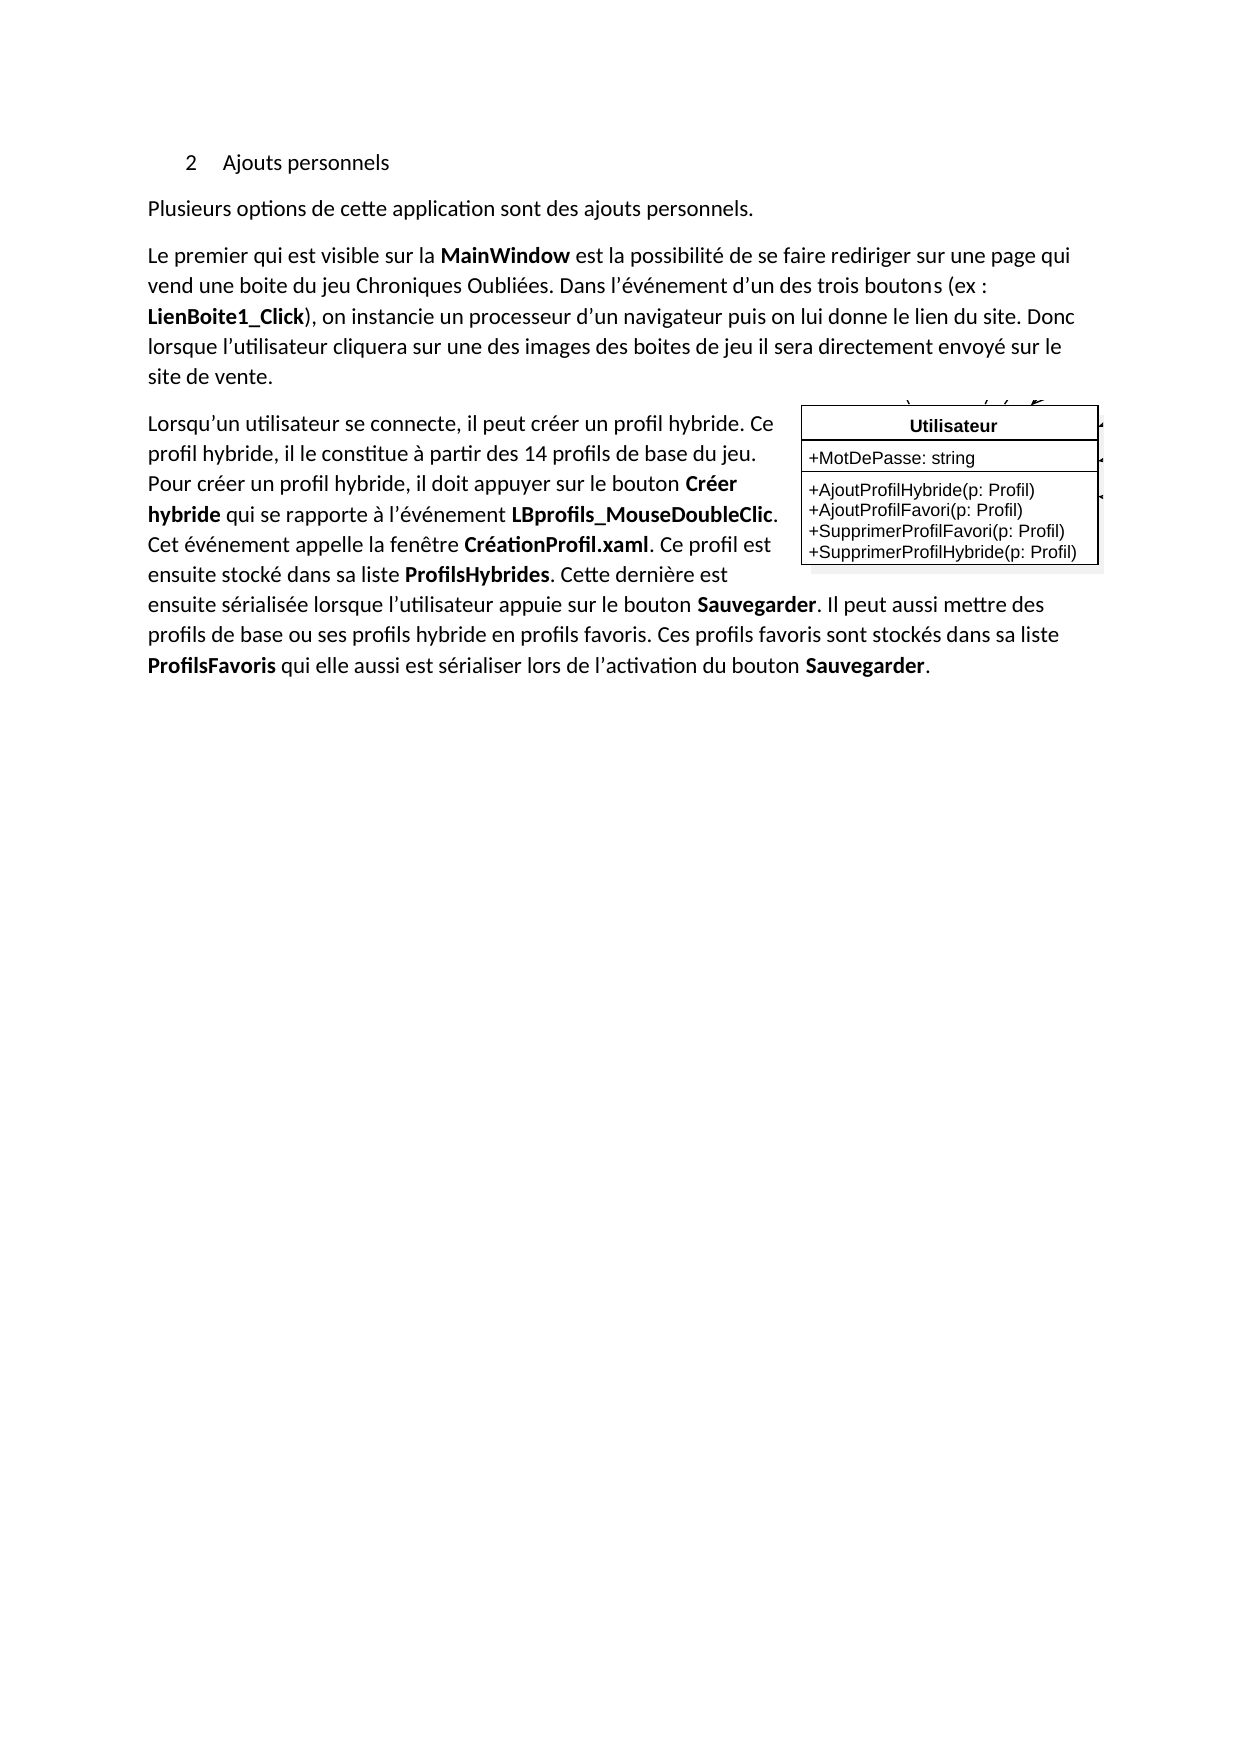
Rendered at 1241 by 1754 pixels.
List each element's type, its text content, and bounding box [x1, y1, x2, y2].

text Plusieurs options de cette application sont des ajouts personnels. [148, 194, 1093, 222]
text Lorsqu’un utilisateur se connecte, il peut créer un profil hybride. Ce profil hybride, il le constitue à partir des 14 profils de base du jeu. Pour créer un profil hybride, il doit appuyer sur le bouton Créer hybride qui se rapporte à l’événement LBprofils_MouseDoubleClic. Cet événement appelle la fenêtre CréationProfil.xaml. Ce profil est ensuite stocké dans sa liste ProfilsHybrides. Cette dernière est ensuite sérialisée lorsque l’utilisateur appuie sur le bouton Sauvegarder. Il peut aussi mettre des profils de base ou ses profils hybride en profils favoris. Ces profils favoris sont stockés dans sa liste ProfilsFavoris qui elle aussi est sérialiser lors de l’activation du bouton Sauvegarder. [148, 409, 1093, 679]
text Le premier qui est visible sur la MainWindow est la possibilité de se faire rediriger sur une page qui vend une boite du jeu Chroniques Oubliées. Dans l’événement d’un des trois boutons (ex : LienBoite1_Click), on instancie un processeur d’un navigateur puis on lui donne le lien du site. Donc lorsque l’utilisateur cliquera sur une des images des boites de jeu il sera directement envoyé sur le site de vente. [148, 241, 1093, 390]
list Ajouts personnels [185, 148, 1093, 176]
